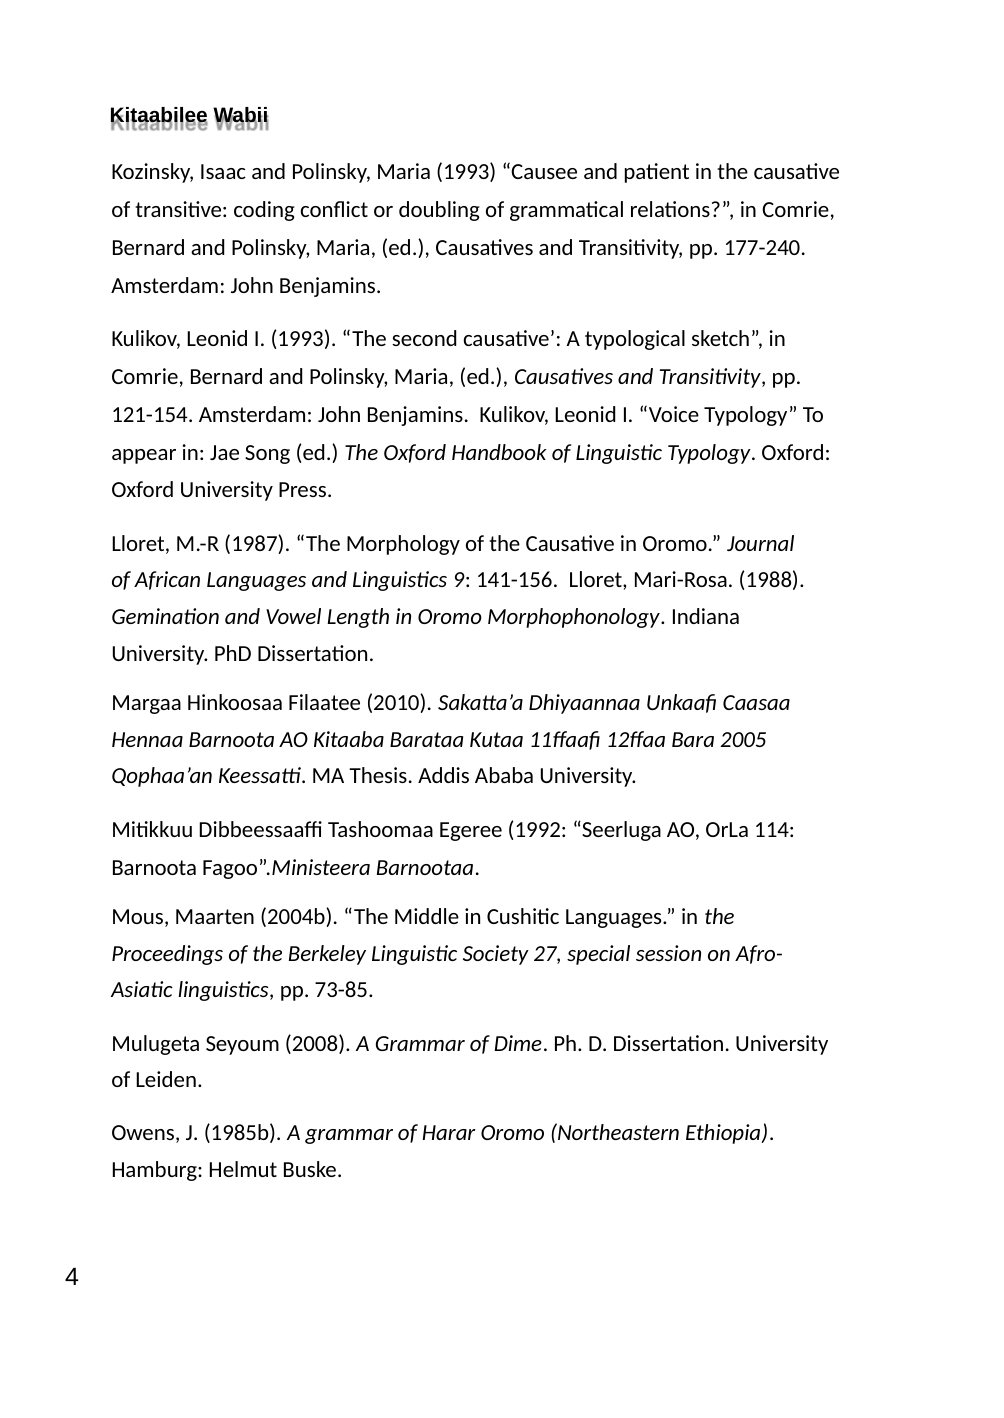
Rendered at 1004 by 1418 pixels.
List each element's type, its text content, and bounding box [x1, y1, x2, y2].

text Kozinsky, Isaac and Polinsky, Maria (1993) “Causee and patient in the causative of transitive: coding conflict or doubling of grammatical relations?”, in Comrie, Bernard and Polinsky, Maria, (ed.), Causatives and Transitivity, pp. 177-240. Amsterdam: John Benjamins. [111, 157, 843, 299]
text Mous, Maarten (2004b). “The Middle in Cushitic Languages.” in the Proceedings of the Berkeley Linguistic Society 27, special session on Afro-Asiatic linguistics, pp. 73-85. [111, 902, 847, 1003]
text Owens, J. (1985b). A grammar of Harar Oromo (Northeastern Ethiopia). Hamburg: Helmut Buske. [111, 1118, 847, 1183]
text Lloret, M.-R (1987). “The Morphology of the Causative in Oromo.” Journal of African Languages and Linguistics 9: 141-156. Lloret, Mari-Rosa. (1988). Gemination and Vowel Length in Oromo Morphophonology. Indiana University. PhD Dissertation. [111, 529, 814, 667]
text Margaa Hinkoosaa Filaatee (2010). Sakatta’a Dhiyaannaa Unkaafi Caasaa Hennaa Barnoota AO Kitaaba Barataa Kutaa 11ffaafi 12ffaa Bara 2005 Qophaa’an Keessatti. MA Thesis. Addis Ababa University. [111, 688, 847, 789]
text Mitikkuu Dibbeessaaffi Tashoomaa Egeree (1992: “Seerluga AO, OrLa 114: Barnoota Fagoo”.Ministeera Barnootaa. [111, 815, 843, 881]
picture [95, 102, 295, 149]
text Mulugeta Seyoum (2008). A Grammar of Dime. Ph. D. Dissertation. University of Leiden. [111, 1029, 847, 1093]
text Kulikov, Leonid I. (1993). “The second causative’: A typological sketch”, in Comrie, Bernard and Polinsky, Maria, (ed.), Causatives and Transitivity, pp. 121-154. Amsterdam: John Benjamins. Kulikov, Leonid I. “Voice Typology” To appear in: Jae Song (ed.) The Oxford Handbook of Linguistic Typology. Oxford: Oxford University Press. [111, 324, 843, 504]
